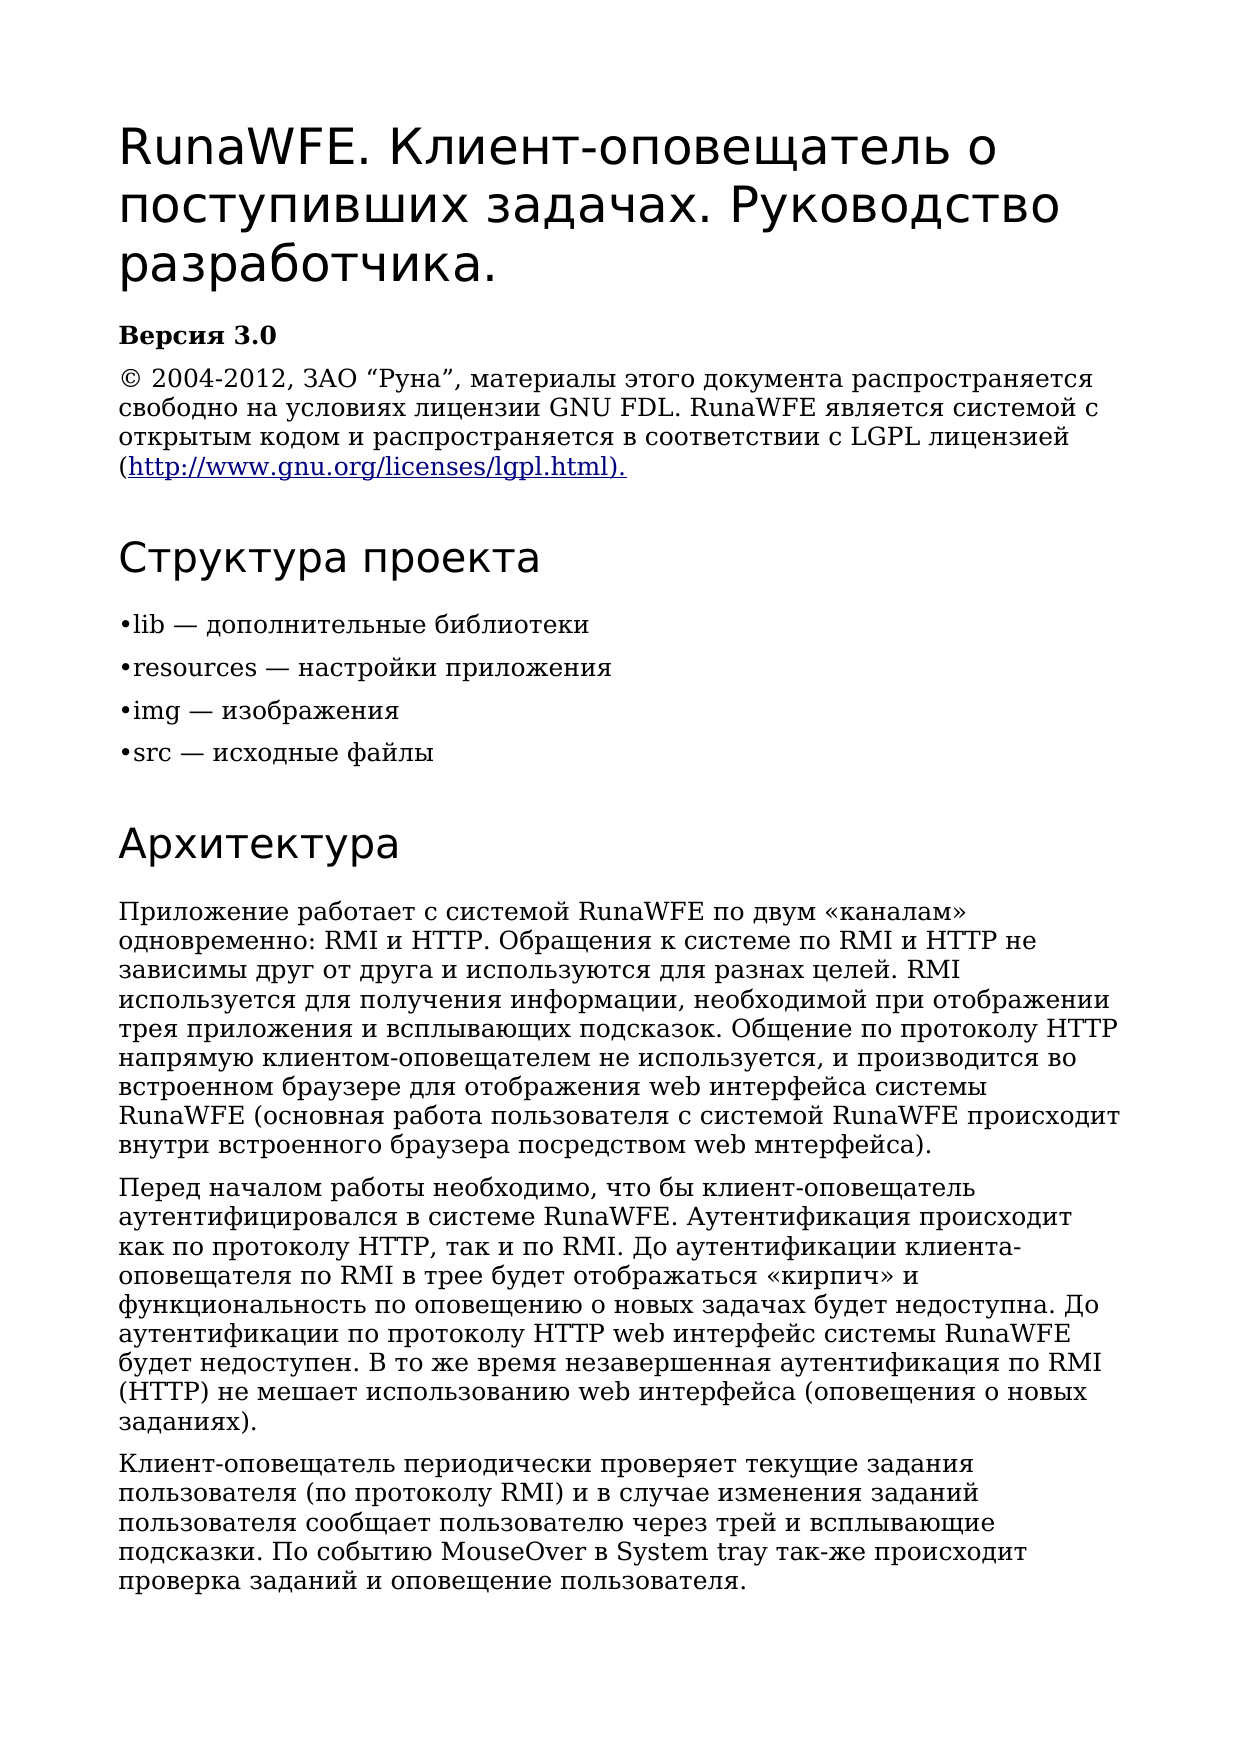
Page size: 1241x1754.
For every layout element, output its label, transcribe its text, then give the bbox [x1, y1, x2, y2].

text Приложение работает с системой RunaWFE по двум «каналам» одновременно: RMI и HTTP. Обращения к системе по RMI и HTTP не зависимы друг от друга и используются для разнах целей. RMI используется для получения информации, необходимой при отображении трея приложения и всплывающих подсказок. Общение по протоколу HTTP напрямую клиентом-оповещателем не используется, и производится во встроенном браузере для отображения web интерфейса системы RunaWFE (основная работа пользователя с системой RunaWFE происходит внутри встроенного браузера посредством web мнтерфейса). [118, 897, 1122, 1160]
text Клиент-оповещатель периодически проверяет текущие задания пользователя (по протоколу RMI) и в случае изменения заданий пользователя сообщает пользователю через трей и всплывающие подсказки. По событию MouseOver в System tray так-же происходит проверка заданий и оповещение пользователя. [118, 1449, 1122, 1595]
list img — изображения [118, 696, 1122, 725]
list resources — настройки приложения [118, 653, 1122, 682]
text Перед началом работы необходимо, что бы клиент-оповещатель аутентифицировался в системе RunaWFE. Аутентификация происходит как по протоколу HTTP, так и по RMI. До аутентификации клиента-оповещателя по RMI в трее будет отображаться «кирпич» и функциональность по оповещению о новых задачах будет недоступна. До аутентификации по протоколу HTTP web интерфейс системы RunaWFE будет недоступен. В то же время незавершенная аутентификация по RMI (HTTP) не мешает использованию web интерфейса (оповещения о новых заданиях). [118, 1173, 1122, 1436]
text © 2004-2012, ЗАО “Руна”, материалы этого документа распространяется свободно на условиях лицензии GNU FDL. RunaWFE является системой с открытым кодом и распространяется в соответствии с LGPL лицензией (http://www.gnu.org/licenses/lgpl.html). [118, 364, 1122, 481]
list lib — дополнительные библиотеки [118, 611, 1122, 640]
subtitle Архитектура [118, 820, 1122, 869]
subtitle Структура проекта [118, 533, 1122, 582]
list src — исходные файлы [118, 739, 1122, 768]
text Версия 3.0 [118, 321, 1122, 351]
subtitle RunaWFE. Клиент-оповещатель о поступивших задачах. Руководство разработчика. [118, 118, 1122, 293]
